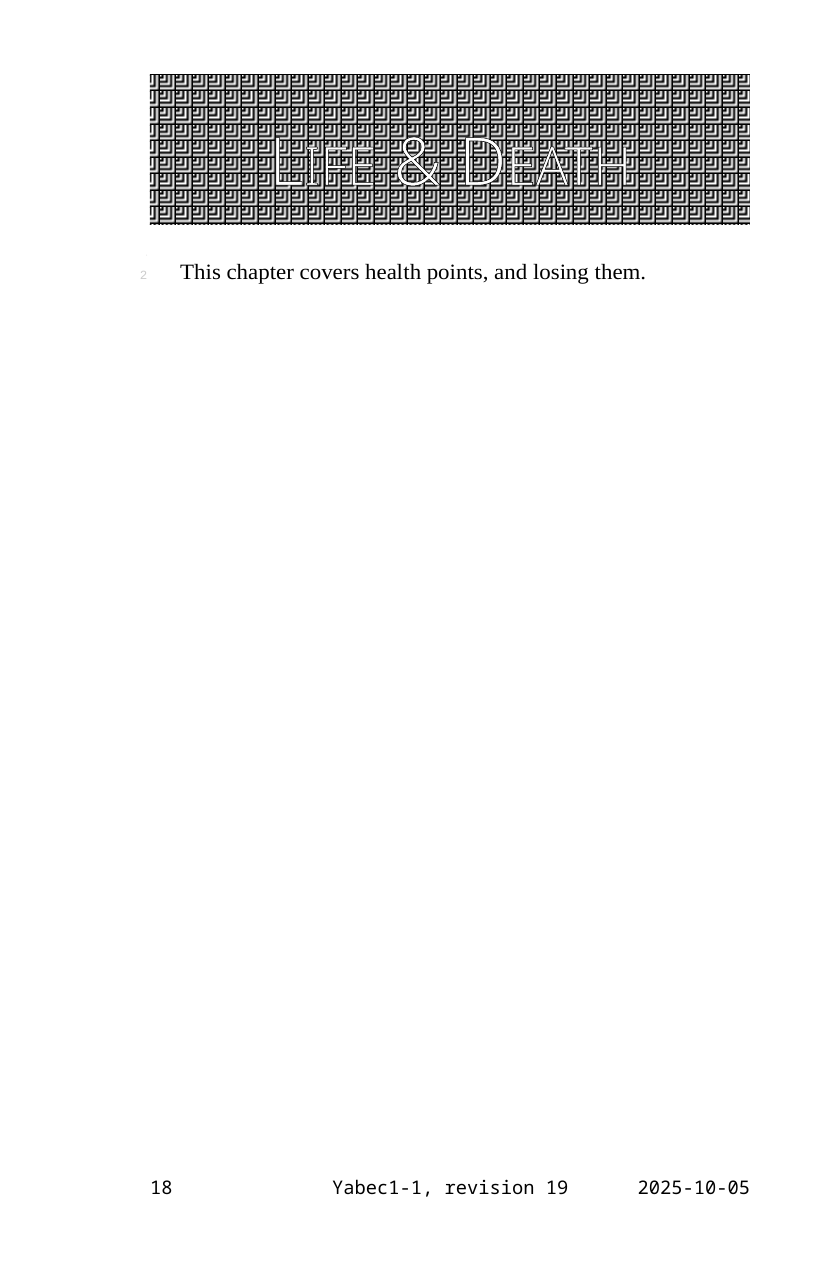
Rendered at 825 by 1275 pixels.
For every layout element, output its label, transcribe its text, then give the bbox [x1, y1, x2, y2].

text This chapter covers health points, and losing them. [150, 260, 750, 284]
picture [149, 74, 750, 225]
